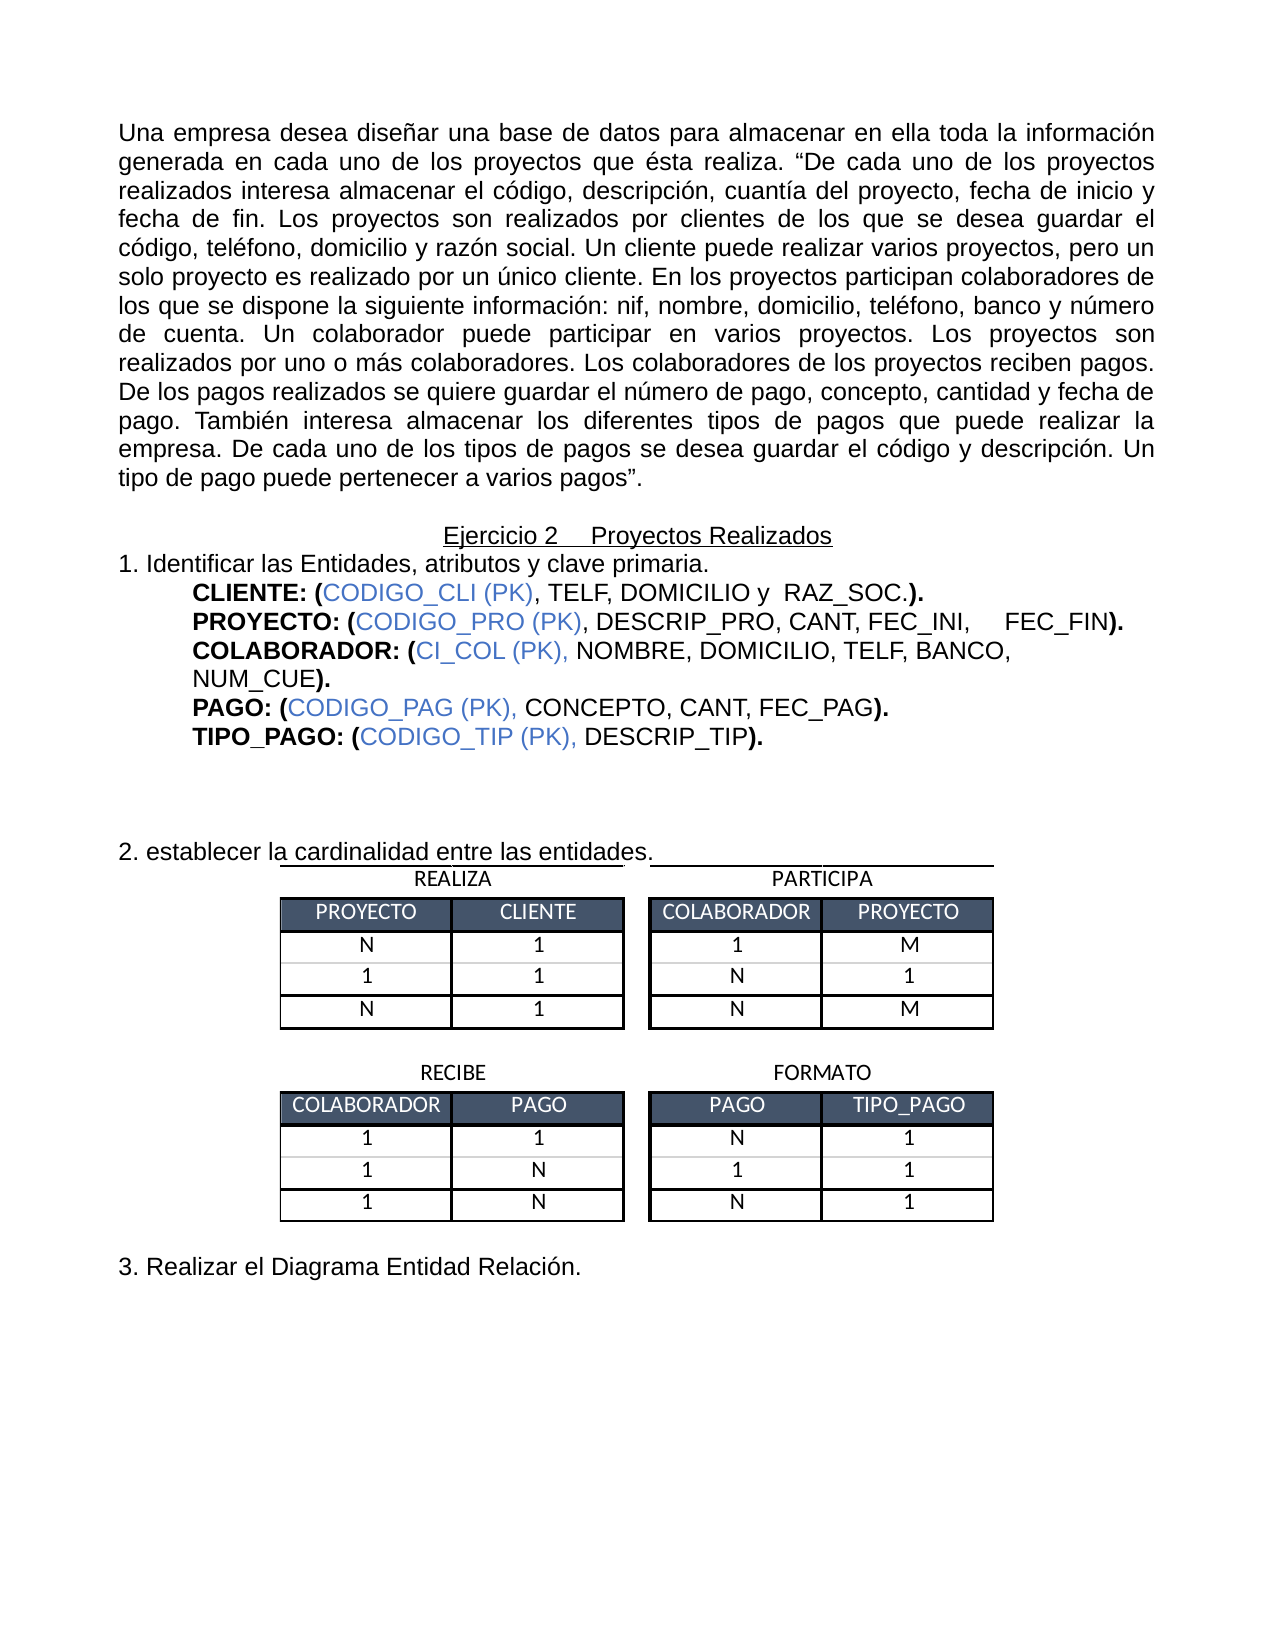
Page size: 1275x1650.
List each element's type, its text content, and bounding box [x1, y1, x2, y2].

text Una empresa desea diseñar una base de datos para almacenar en ella toda la información generada en cada uno de los proyectos que ésta realiza. “De cada uno de los proyectos realizados interesa almacenar el código, descripción, cuantía del proyecto, fecha de inicio y fecha de fin. Los proyectos son realizados por clientes de los que se desea guardar el código, teléfono, domicilio y razón social. Un cliente puede realizar varios proyectos, pero un solo proyecto es realizado por un único cliente. En los proyectos participan colaboradores de los que se dispone la siguiente información: nif, nombre, domicilio, teléfono, banco y número de cuenta. Un colaborador puede participar en varios proyectos. Los proyectos son realizados por uno o más colaboradores. Los colaboradores de los proyectos reciben pagos. De los pagos realizados se quiere guardar el número de pago, concepto, cantidad y fecha de pago. También interesa almacenar los diferentes tipos de pagos que puede realizar la empresa. De cada uno de los tipos de pagos se desea guardar el código y descripción. Un tipo de pago puede pertenecer a varios pagos”. [118, 118, 1157, 492]
text CLIENTE: (CODIGO_CLI (PK), TELF, DOMICILIO y RAZ_SOC.). [118, 578, 1157, 607]
text PROYECTO: (CODIGO_PRO (PK), DESCRIP_PRO, CANT, FEC_INI, FEC_FIN). [118, 607, 1157, 636]
text COLABORADOR: (CI_COL (PK), NOMBRE, DOMICILIO, TELF, BANCO, NUM_CUE). [118, 636, 1157, 693]
text 2. establecer la cardinalidad entre las entidades. [118, 837, 1157, 866]
text Ejercicio 2 Proyectos Realizados [118, 521, 1157, 549]
text TIPO_PAGO: (CODIGO_TIP (PK), DESCRIP_TIP). [118, 722, 1157, 751]
text 1. Identificar las Entidades, atributos y clave primaria. [118, 549, 1157, 578]
text 3. Realizar el Diagrama Entidad Relación. [118, 1252, 1157, 1281]
text PAGO: (CODIGO_PAG (PK), CONCEPTO, CANT, FEC_PAG). [118, 693, 1157, 722]
